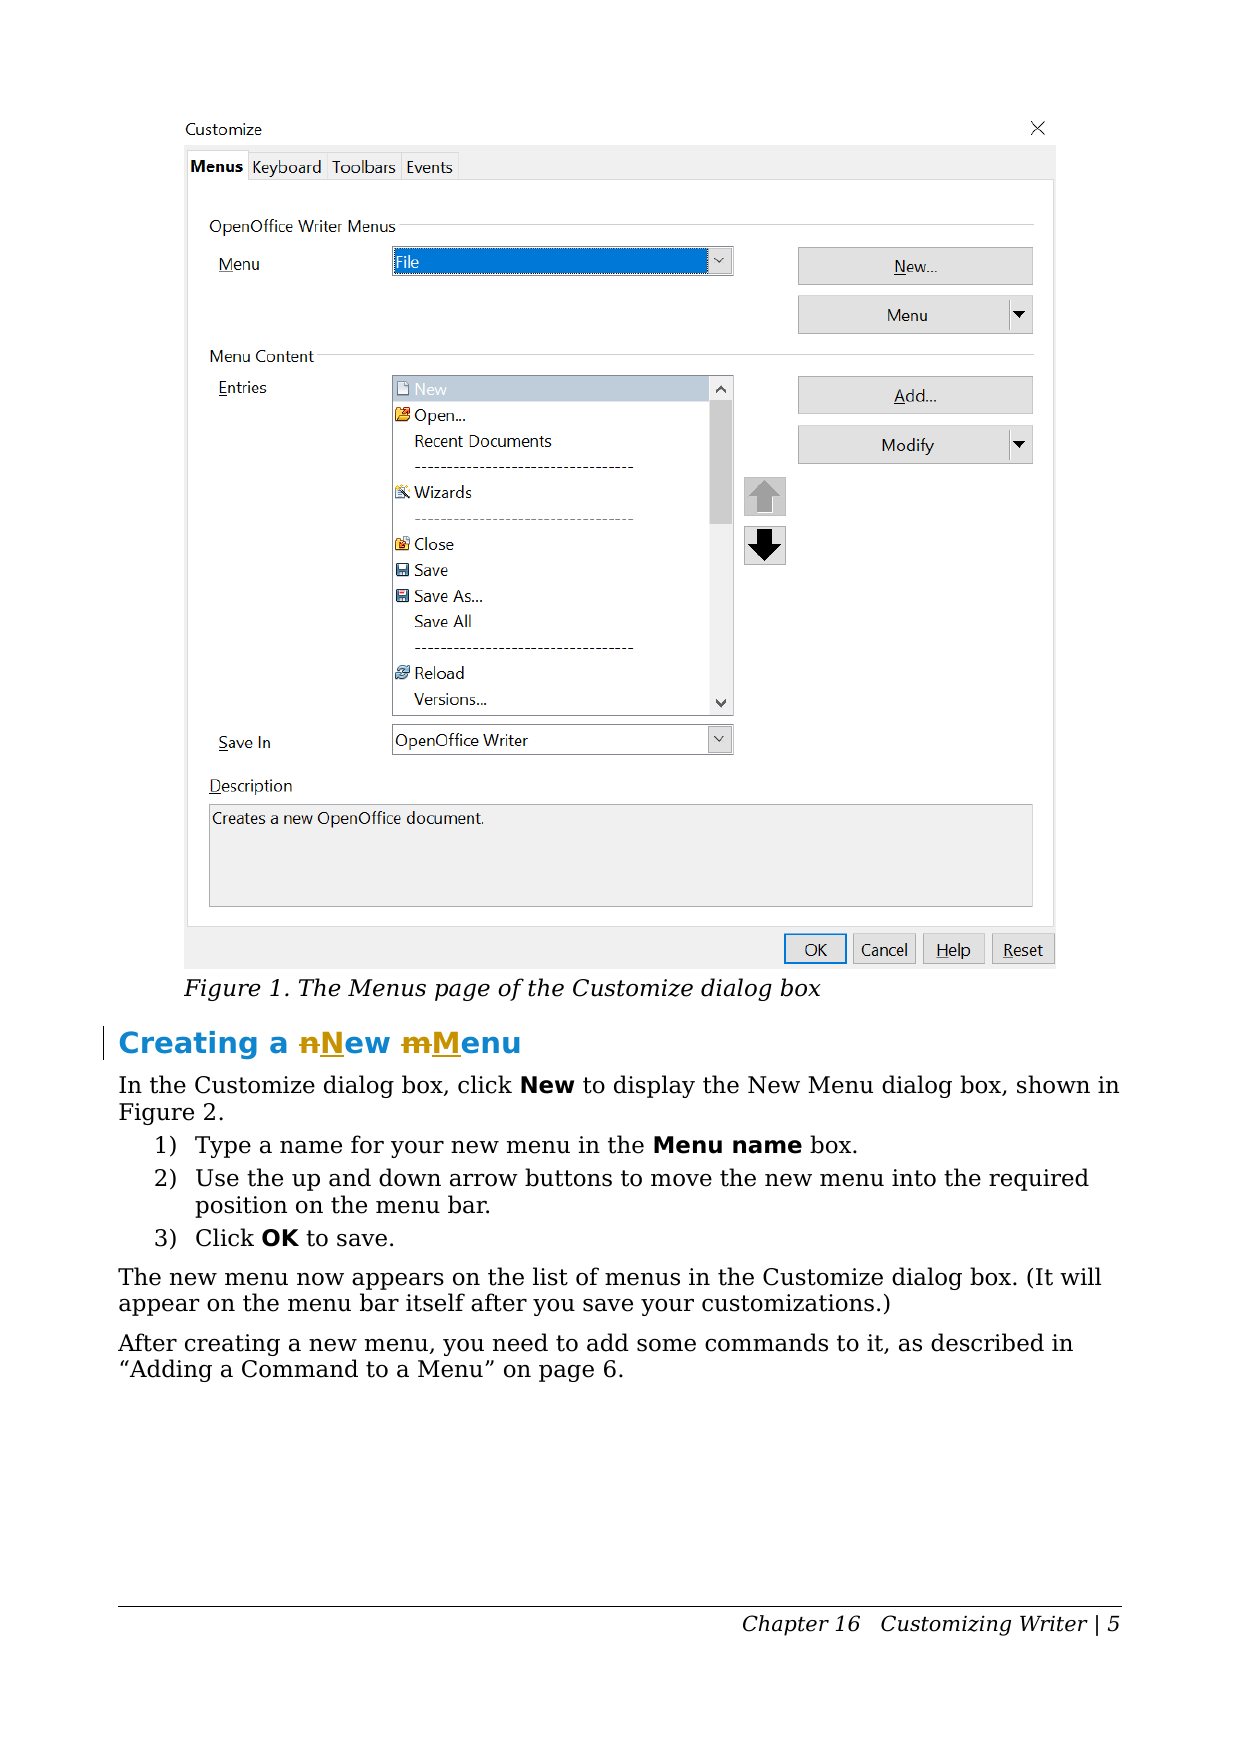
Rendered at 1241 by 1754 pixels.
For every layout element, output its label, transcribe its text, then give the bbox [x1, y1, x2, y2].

text After creating a new menu, you need to add some commands to it, as described in “Adding a cCommand to a mMenu” on page 6. [118, 1330, 1122, 1383]
text Figure 1. The Menus page of the Customize dialog box [184, 975, 1056, 1002]
subtitle Creating a New Menu [118, 1026, 1122, 1060]
list Type a name for your new menu in the Menu name box. [177, 1132, 1122, 1159]
list Use the up and down arrow buttons to move the new menu into the required position on the menu bar. [177, 1165, 1122, 1218]
text The new menu now appears on the list of menus in the Customize dialog box. (It will appear on the menu bar itself after you save your customizations.) [118, 1264, 1122, 1317]
list In the Customize dialog box, click New to display the New Menu dialog box, shown in Figure 2. [118, 1072, 1122, 1126]
picture [184, 118, 1056, 969]
list Click OK to save. [177, 1225, 1122, 1251]
